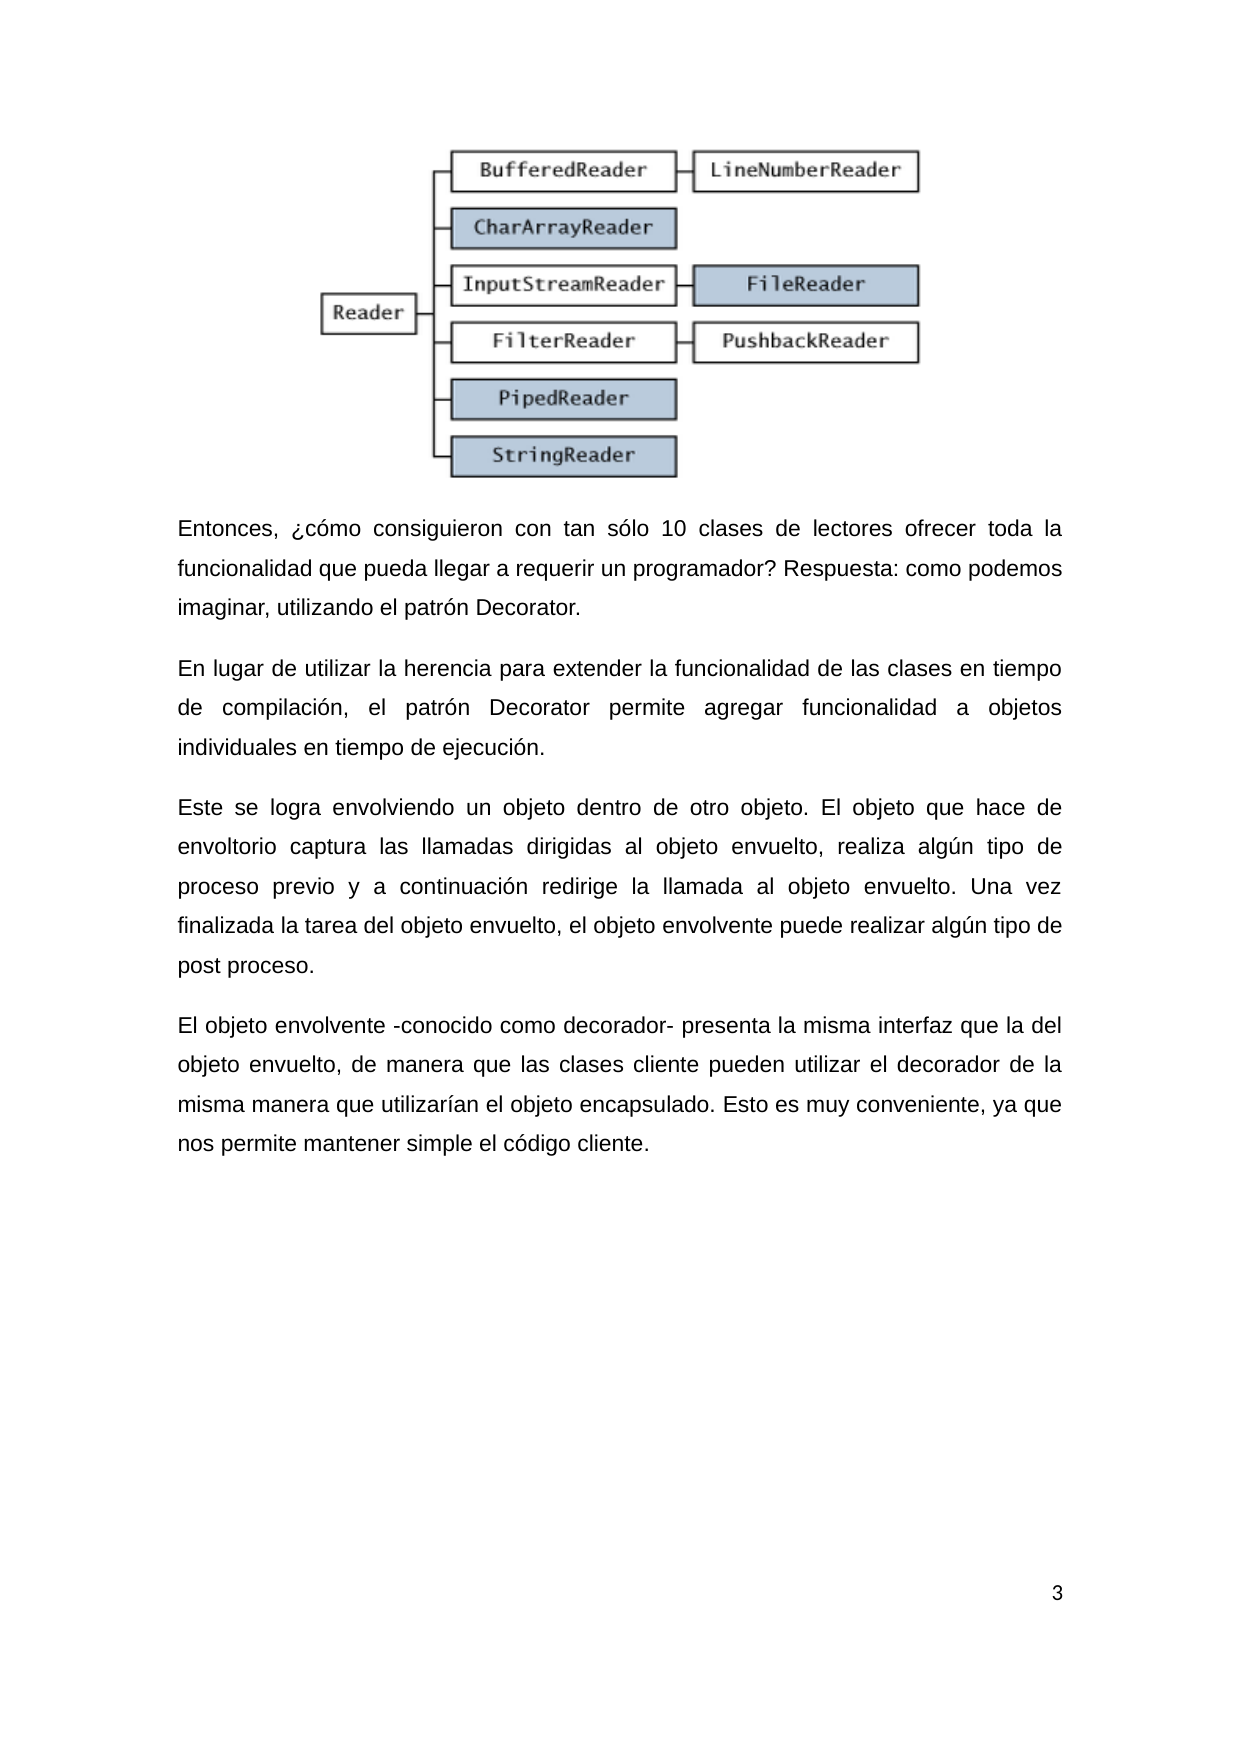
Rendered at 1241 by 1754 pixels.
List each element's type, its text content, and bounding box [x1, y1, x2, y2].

text Entonces, ¿cómo consiguieron con tan sólo 10 clases de lectores ofrecer toda la funcionalidad que pueda llegar a requerir un programador? Respuesta: como podemos imaginar, utilizando el patrón Decorator. [177, 515, 1063, 621]
text Este se logra envolviendo un objeto dentro de otro objeto. El objeto que hace de envoltorio captura las llamadas dirigidas al objeto envuelto, realiza algún tipo de proceso previo y a continuación redirige la llamada al objeto envuelto. Una vez finalizada la tarea del objeto envuelto, el objeto envolvente puede realizar algún tipo de post proceso. [177, 794, 1063, 978]
picture [317, 147, 924, 481]
text El objeto envolvente -conocido como decorador- presenta la misma interfaz que la del objeto envuelto, de manera que las clases cliente pueden utilizar el decorador de la misma manera que utilizarían el objeto encapsulado. Esto es muy conveniente, ya que nos permite mantener simple el código cliente. [177, 1012, 1063, 1157]
text En lugar de utilizar la herencia para extender la funcionalidad de las clases en tiempo de compilación, el patrón Decorator permite agregar funcionalidad a objetos individuales en tiempo de ejecución. [177, 654, 1063, 760]
